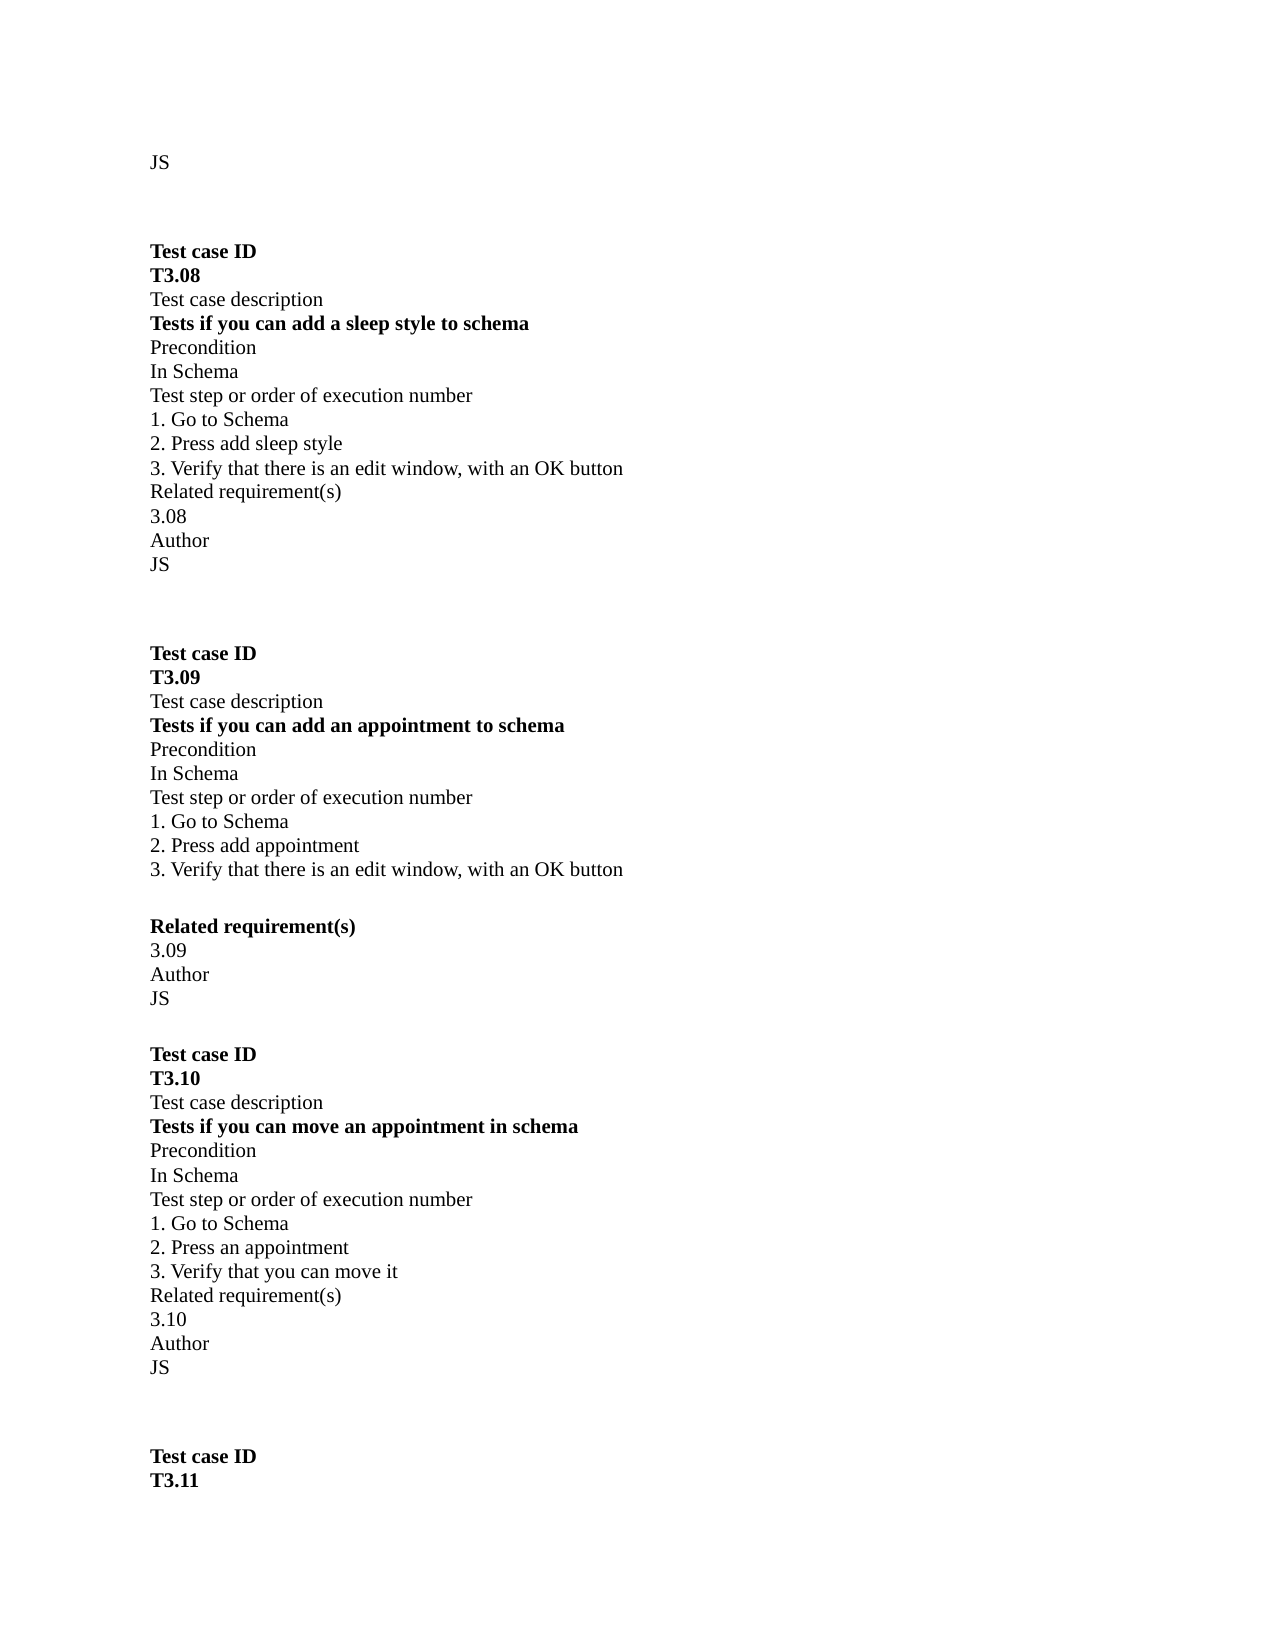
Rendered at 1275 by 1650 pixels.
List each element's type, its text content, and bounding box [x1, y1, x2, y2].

text 3.08 [150, 503, 1125, 528]
text Test case description [150, 1090, 1125, 1114]
text Related requirement(s) [150, 479, 1125, 503]
text T3.09 [150, 664, 1125, 689]
text Precondition [150, 1138, 1125, 1162]
text 1. Go to Schema 2. Press add appointment 3. Verify that there is an edit window, with an OK button Related requirement(s) 3.09 [150, 809, 1125, 962]
text 1. Go to Schema 2. Press an appointment 3. Verify that you can move it [150, 1211, 1125, 1283]
text T3.10 [150, 1066, 1125, 1090]
text T3.11 [150, 1468, 1125, 1492]
text JS Test case ID [150, 150, 1125, 263]
text Tests if you can move an appointment in schema [150, 1114, 1125, 1138]
text Author [150, 528, 1125, 552]
text JS Test case ID [150, 986, 1125, 1066]
text Test step or order of execution number [150, 1187, 1125, 1211]
text JS Test case ID [150, 552, 1125, 664]
text Tests if you can add a sleep style to schema [150, 311, 1125, 335]
text 1. Go to Schema 2. Press add sleep style 3. Verify that there is an edit window, with an OK button [150, 407, 1125, 479]
text Test step or order of execution number [150, 785, 1125, 809]
text 3.10 [150, 1307, 1125, 1331]
text In Schema [150, 359, 1125, 383]
text Test case description [150, 689, 1125, 713]
text T3.08 [150, 263, 1125, 287]
text Precondition [150, 737, 1125, 761]
text Test step or order of execution number [150, 383, 1125, 407]
text Related requirement(s) [150, 1283, 1125, 1307]
text Author [150, 962, 1125, 986]
text JS Test case ID [150, 1355, 1125, 1468]
text In Schema [150, 761, 1125, 785]
text In Schema [150, 1162, 1125, 1187]
text Tests if you can add an appointment to schema [150, 713, 1125, 737]
text Author [150, 1331, 1125, 1355]
text Test case description [150, 287, 1125, 311]
text Precondition [150, 335, 1125, 359]
